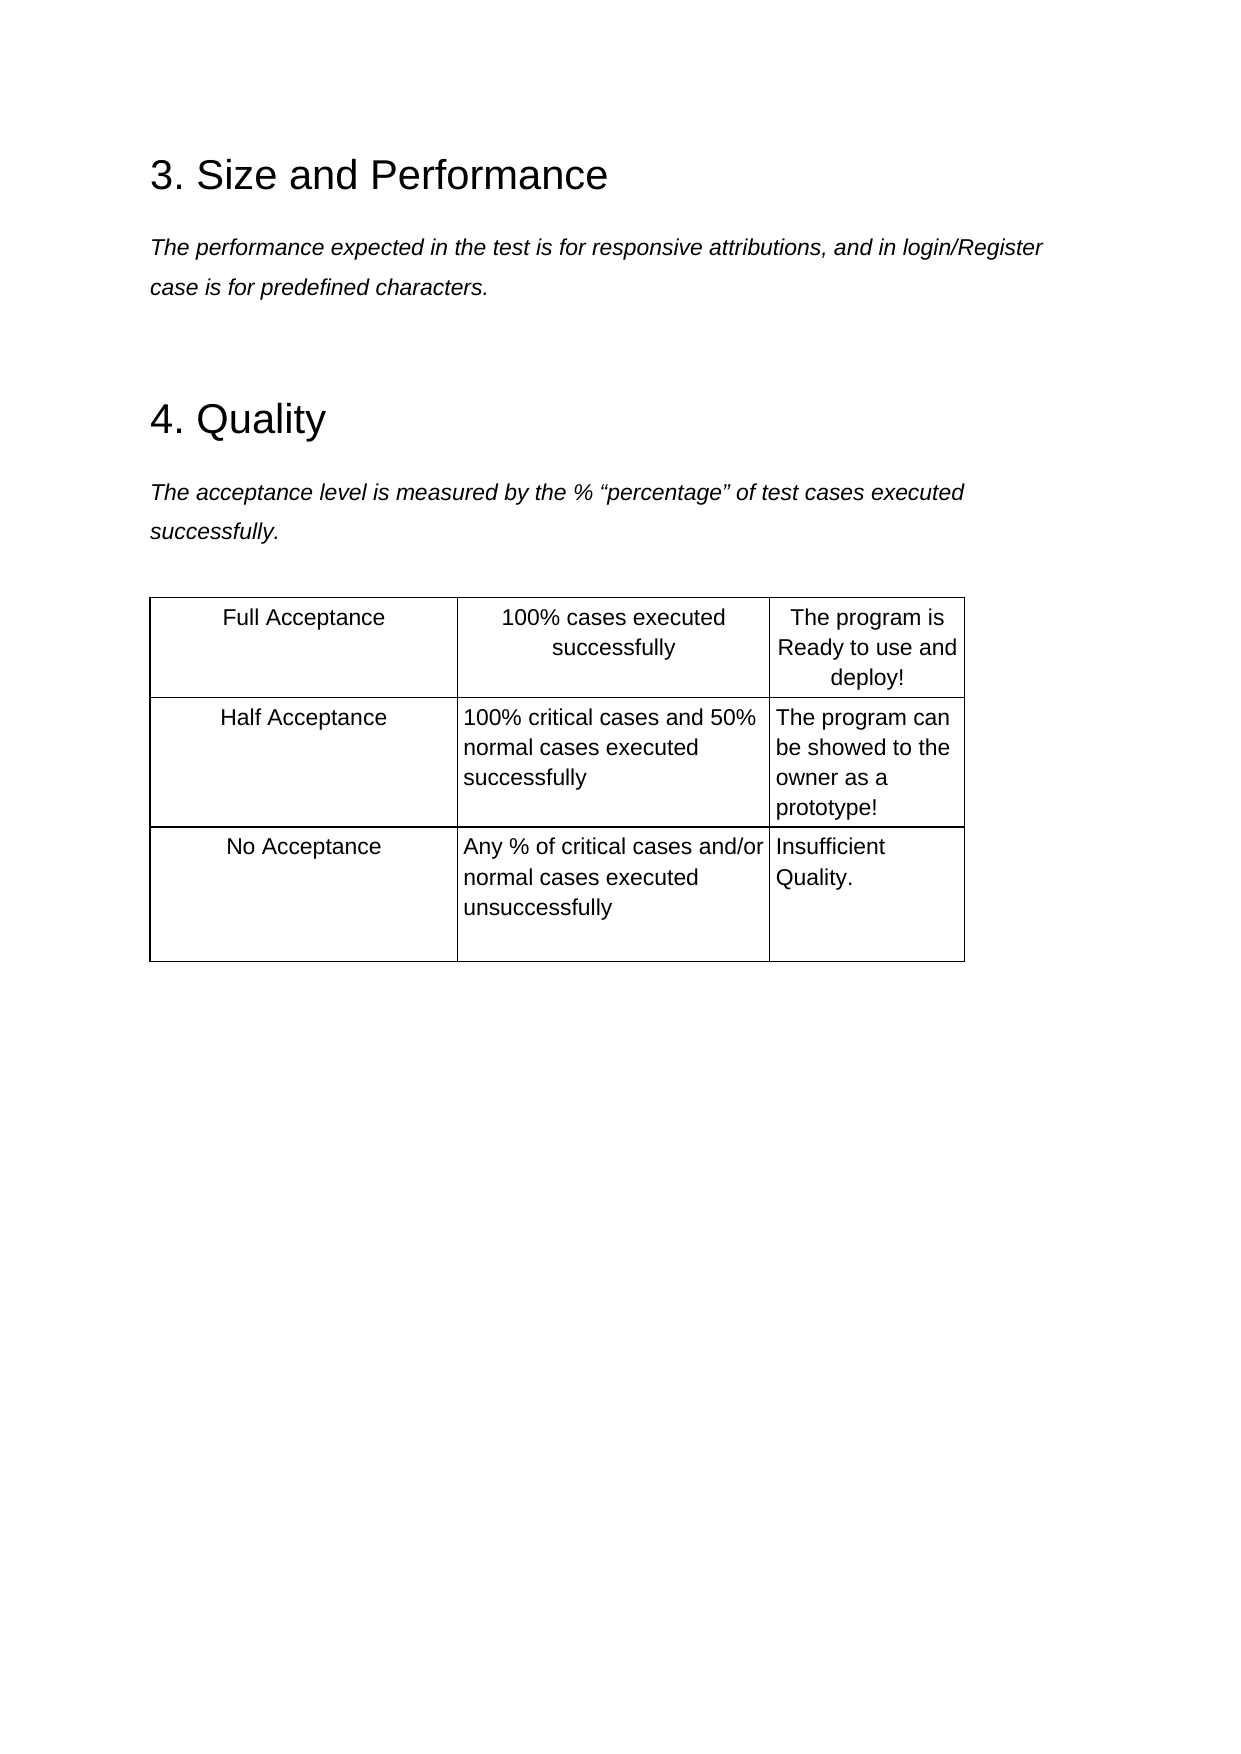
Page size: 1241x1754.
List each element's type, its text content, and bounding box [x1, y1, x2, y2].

table_cell The program can be showed to the owner as a prototype! [770, 698, 964, 826]
table_header 100% cases executed successfully [458, 598, 769, 697]
table_cell Half Acceptance [151, 698, 457, 826]
text The acceptance level is measured by the % “percentage” of test cases executed successfully. [150, 478, 1090, 544]
table_cell Insufficient Quality. [770, 828, 964, 961]
table_cell Any % of critical cases and/or normal cases executed unsuccessfully [458, 828, 769, 961]
subtitle 4. Quality [150, 394, 1090, 442]
table_cell No Acceptance [151, 828, 457, 961]
subtitle 3. Size and Performance [150, 150, 1090, 198]
table_header The program is Ready to use and deploy! [770, 598, 964, 697]
text The performance expected in the test is for responsive attributions, and in login/Register case is for predefined characters. [150, 234, 1090, 300]
table_header Full Acceptance [151, 598, 457, 697]
table_cell 100% critical cases and 50% normal cases executed successfully [458, 698, 769, 826]
